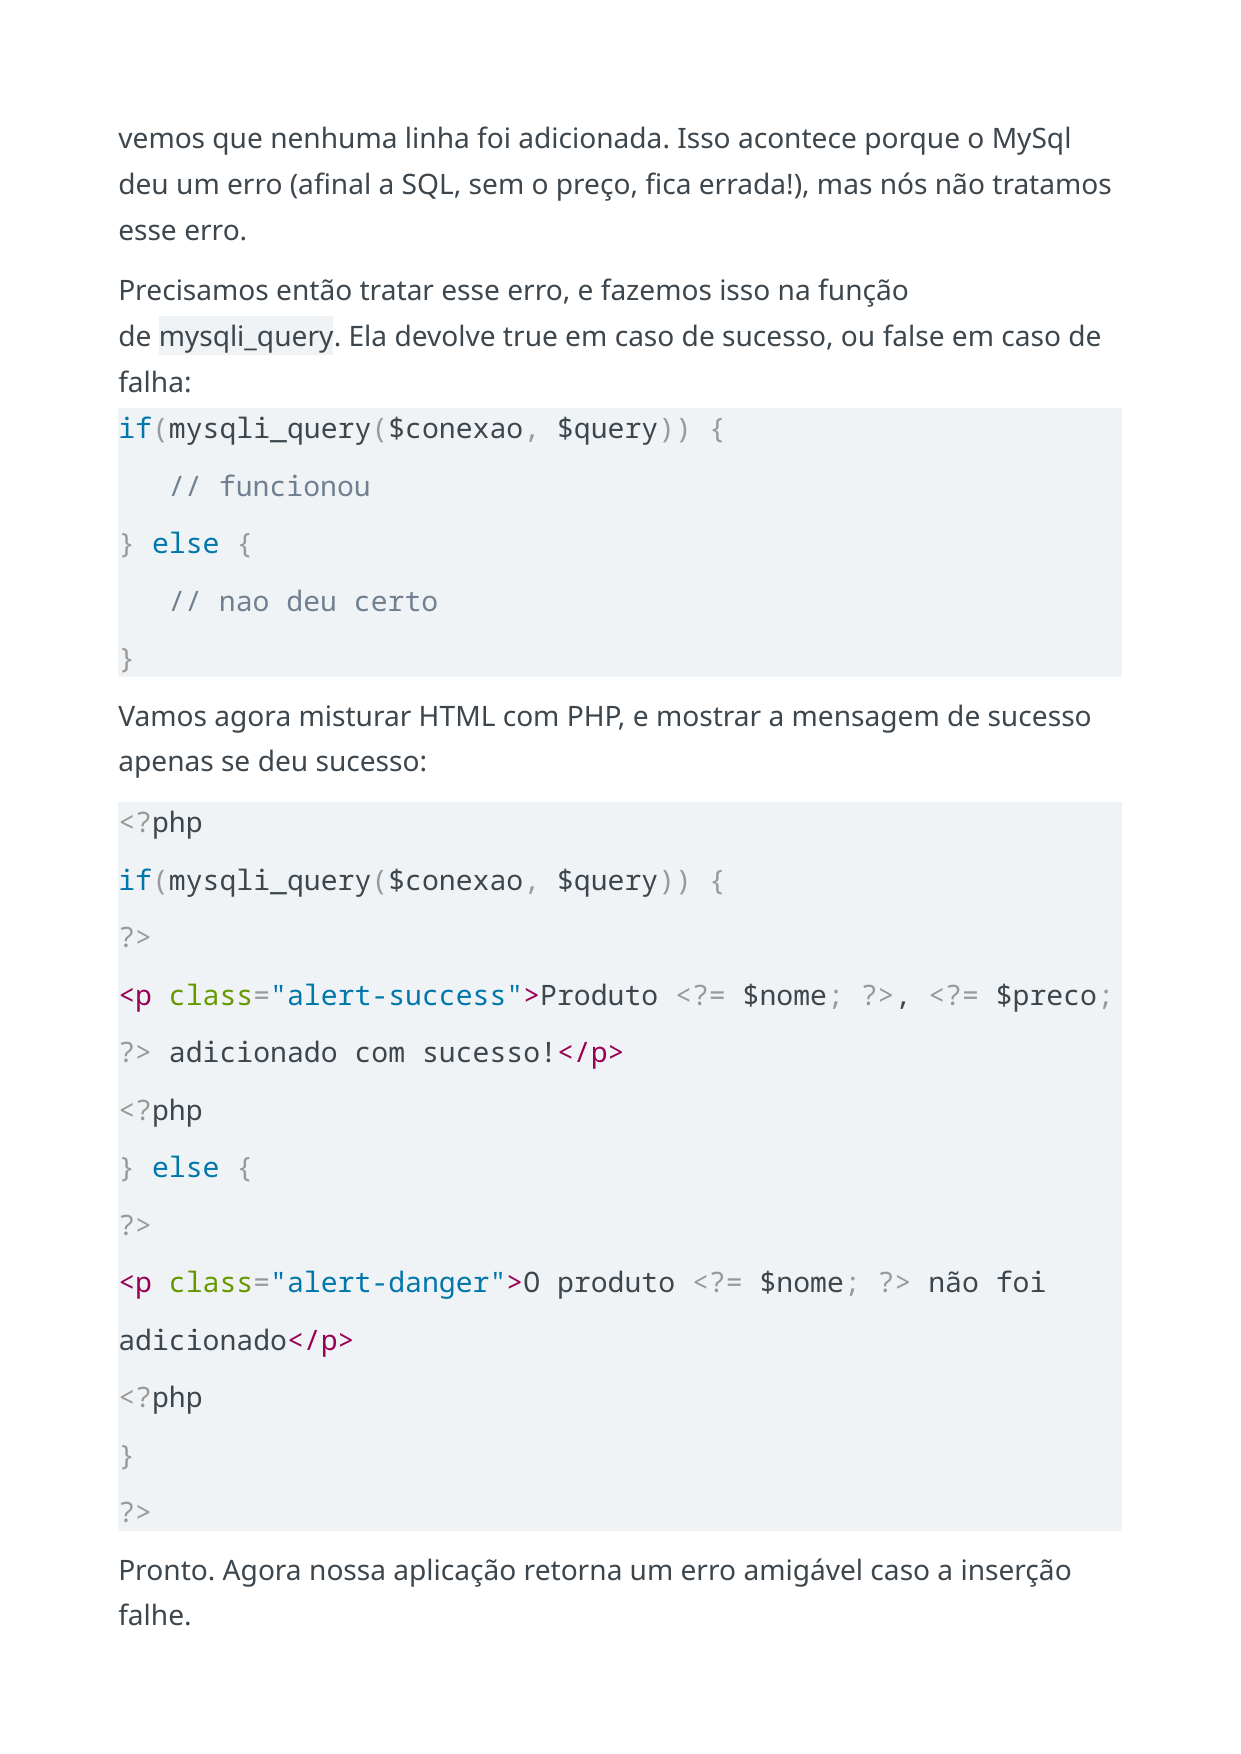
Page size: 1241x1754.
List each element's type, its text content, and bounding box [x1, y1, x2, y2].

text } else { [118, 1147, 1122, 1186]
text <p class="alert-danger">O produto <?= $nome; ?> não foi adicionado</p> [118, 1262, 1122, 1358]
text Precisamos então tratar esse erro, e fazemos isso na função de mysqli_query. Ela devolve true em caso de sucesso, ou false em caso de falha: [118, 271, 1122, 401]
text <?php [118, 1377, 1122, 1416]
text vemos que nenhuma linha foi adicionada. Isso acontece porque o MySql deu um erro (afinal a SQL, sem o preço, fica errada!), mas nós não tratamos esse erro. [118, 118, 1122, 248]
text Pronto. Agora nossa aplicação retorna um erro amigável caso a inserção falhe. [118, 1550, 1122, 1634]
text } [118, 1435, 1122, 1473]
text ?> [118, 1205, 1122, 1243]
text // funcionou [118, 466, 1122, 504]
text if(mysqli_query($conexao, $query)) { [118, 860, 1122, 898]
text <?php [118, 802, 1122, 841]
text // nao deu certo [118, 581, 1122, 619]
text } [118, 638, 1122, 677]
text ?> [118, 917, 1122, 956]
text ?> [118, 1492, 1122, 1531]
text <p class="alert-success">Produto <?= $nome; ?>, <?= $preco; ?> adicionado com sucesso!</p> [118, 975, 1122, 1071]
text Vamos agora misturar HTML com PHP, e mostrar a mensagem de sucesso apenas se deu sucesso: [118, 696, 1122, 780]
text } else { [118, 523, 1122, 562]
text <?php [118, 1090, 1122, 1128]
text if(mysqli_query($conexao, $query)) { [118, 408, 1122, 447]
